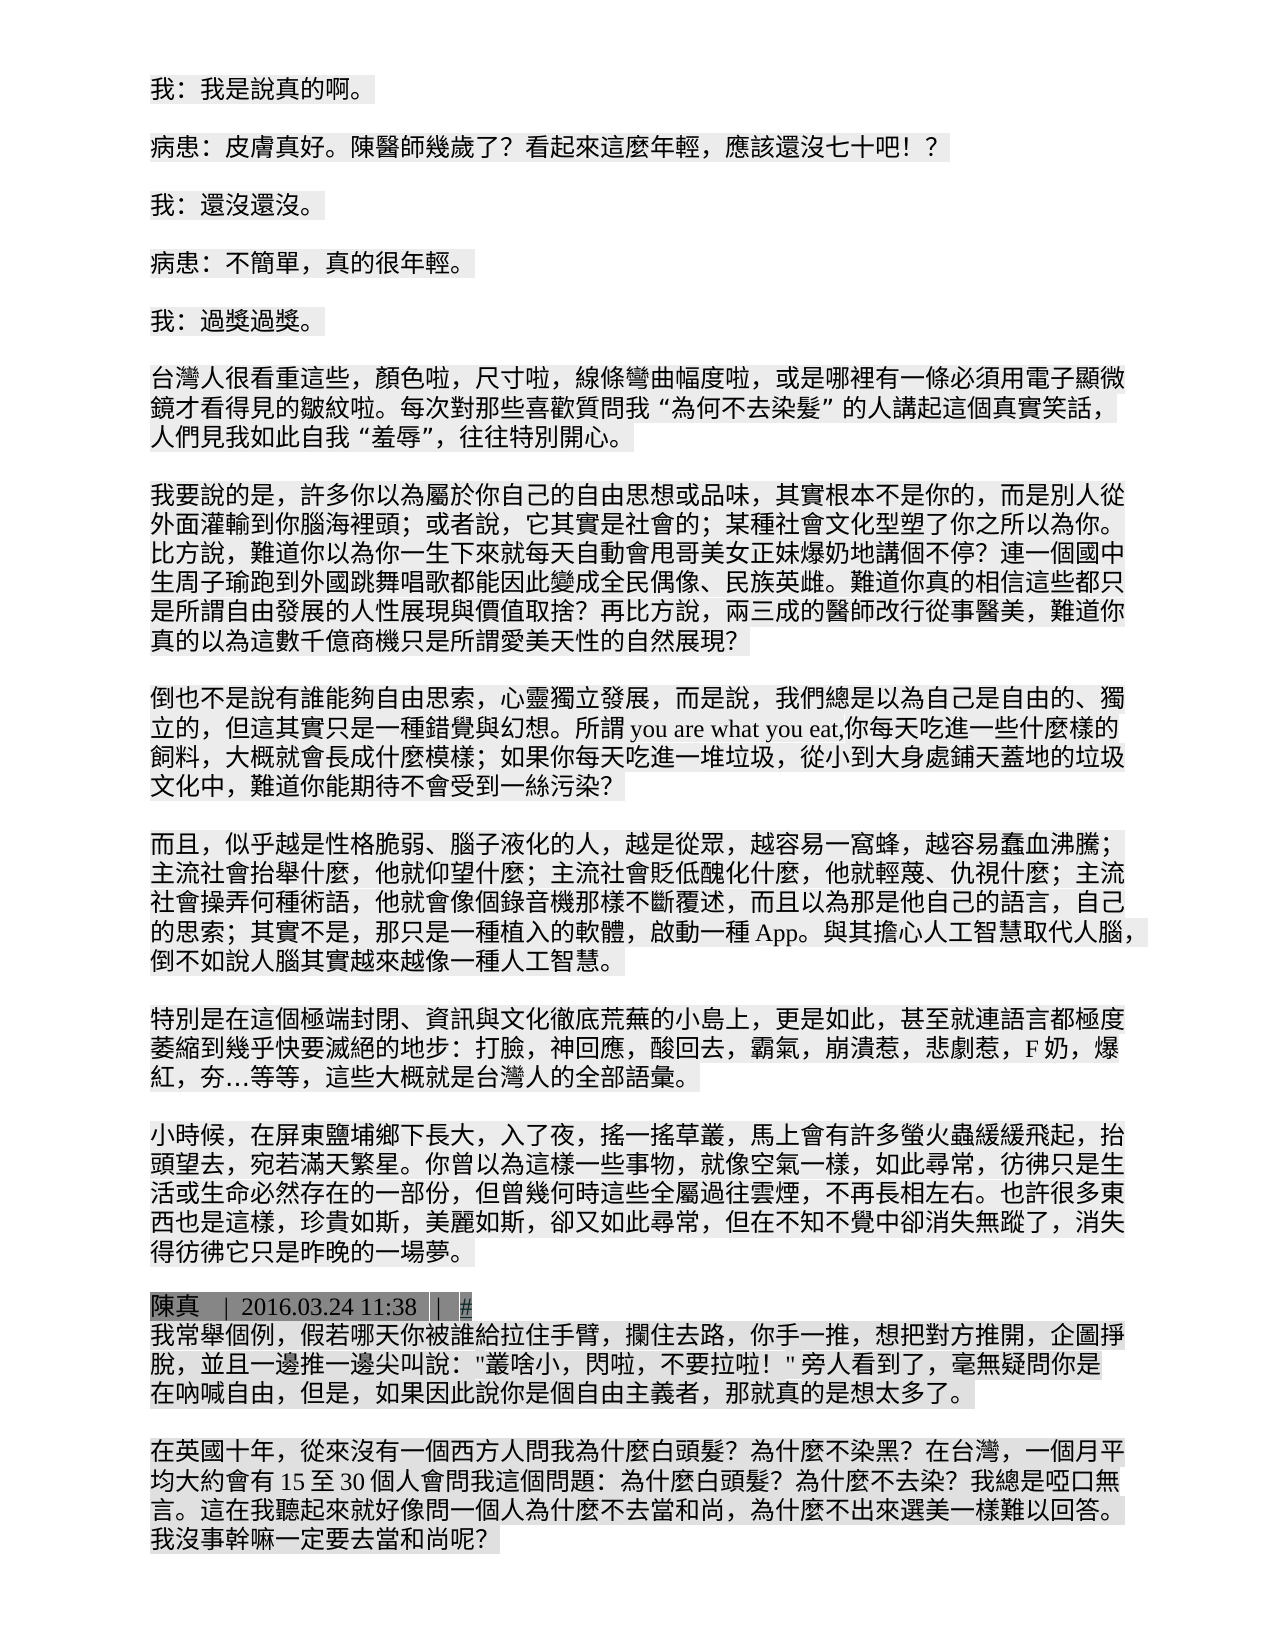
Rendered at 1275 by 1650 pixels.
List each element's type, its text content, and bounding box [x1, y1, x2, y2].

text 病患：久仰久仰。哇！陳醫師好年輕啊！ 我：還好啦。 病患：陳醫師平常是怎麼保養的？ 我：我每天都會洗臉，一般不會超過三天，最高記錄是五天。 病患：是喔。嘿嘿，陳醫師很幽默。 我：我是說真的啊。 病患：皮膚真好。陳醫師幾歲了？看起來這麼年輕，應該還沒七十吧！？ 我：還沒還沒。 病患：不簡單，真的很年輕。 我：過獎過獎。 台灣人很看重這些，顏色啦，尺寸啦，線條彎曲幅度啦，或是哪裡有一條必須用電子顯微鏡才看得見的皺紋啦。每次對那些喜歡質問我 “為何不去染髮” 的人講起這個真實笑話，人們見我如此自我 “羞辱”，往往特別開心。 我要說的是，許多你以為屬於你自己的自由思想或品味，其實根本不是你的，而是別人從外面灌輸到你腦海裡頭；或者說，它其實是社會的；某種社會文化型塑了你之所以為你。比方說，難道你以為你一生下來就每天自動會甩哥美女正妹爆奶地講個不停？連一個國中生周子瑜跑到外國跳舞唱歌都能因此變成全民偶像、民族英雌。難道你真的相信這些都只是所謂自由發展的人性展現與價值取捨？再比方說，兩三成的醫師改行從事醫美，難道你真的以為這數千億商機只是所謂愛美天性的自然展現？ 倒也不是說有誰能夠自由思索，心靈獨立發展，而是說，我們總是以為自己是自由的、獨立的，但這其實只是一種錯覺與幻想。所謂you are what you eat,你每天吃進一些什麼樣的飼料，大概就會長成什麼模樣；如果你每天吃進一堆垃圾，從小到大身處鋪天蓋地的垃圾文化中，難道你能期待不會受到一絲污染？ 而且，似乎越是性格脆弱、腦子液化的人，越是從眾，越容易一窩蜂，越容易蠢血沸騰；主流社會抬舉什麼，他就仰望什麼；主流社會貶低醜化什麼，他就輕蔑、仇視什麼；主流社會操弄何種術語，他就會像個錄音機那樣不斷覆述，而且以為那是他自己的語言，自己的思索；其實不是，那只是一種植入的軟體，啟動一種App。與其擔心人工智慧取代人腦，倒不如說人腦其實越來越像一種人工智慧。 特別是在這個極端封閉、資訊與文化徹底荒蕪的小島上，更是如此，甚至就連語言都極度萎縮到幾乎快要滅絕的地步：打臉，神回應，酸回去，霸氣，崩潰惹，悲劇惹，F奶，爆紅，夯…等等，這些大概就是台灣人的全部語彙。 小時候，在屏東鹽埔鄉下長大，入了夜，搖一搖草叢，馬上會有許多螢火蟲緩緩飛起，抬頭望去，宛若滿天繁星。你曾以為這樣一些事物，就像空氣一樣，如此尋常，彷彿只是生活或生命必然存在的一部份，但曾幾何時這些全屬過往雲煙，不再長相左右。也許很多東西也是這樣，珍貴如斯，美麗如斯，卻又如此尋常，但在不知不覺中卻消失無蹤了，消失得彷彿它只是昨晚的一場夢。 [150, 75, 1125, 1267]
text 我常舉個例，假若哪天你被誰給拉住手臂，攔住去路，你手一推，想把對方推開，企圖掙脫，並且一邊推一邊尖叫說："叢啥小，閃啦，不要拉啦！" 旁人看到了，毫無疑問你是在吶喊自由，但是，如果因此說你是個自由主義者，那就真的是想太多了。 在英國十年，從來沒有一個西方人問我為什麼白頭髮？為什麼不染黑？在台灣，一個月平均大約會有15至30個人會問我這個問題：為什麼白頭髮？為什麼不去染？我總是啞口無言。這在我聽起來就好像問一個人為什麼不去當和尚，為什麼不出來選美一樣難以回答。我沒事幹嘛一定要去當和尚呢？ 為什麼不染髮？問久了，為了娛樂大眾，我就瞎掰一些自嘲的笑話，把自己說成老公公，讓人們進一步感到開心。我發現，亞洲人，特別是台灣人，特別喜歡在外表上著墨。但我在此要說的是一種 "知識論上的不對等"(這個嚇人的名詞是我自己瞎掰的)，簡單說就是問題的兩端其實原本應該是對等的，為什麼要當和尚，以及為什麼不去當和尚，這兩個問題的 "命題地位" 或 "知識論地位" 應該是一樣的，就如同為什麼要染髮，以及為什麼不去染髮，兩者地位一樣。但是，因為某種偏見或某種因素，使得問題的形成往另一頭傾斜，在一種原本平凡無平的事物中，硬是畫出一條常態與異樣或變態的區隔。 比方說，你若隨便抓著一個人問他說為什麼不去當尼姑？為什麼不出家當和尚，對方肯定啞口無言，這需要回答什麼 "為什麼" 嗎？可是，如果你住在一個以當和尚當尼姑為榮為傲為常態的社會，這樣的發問自然就會四處可聞。在一個原本命題地位平等的事物兩端，之所以會這樣問而不是那樣問，意味著發問者背後有個 "假設"，假設 "當尼姑和尚是正確的，應該的"，假設 "把白髮染黑" 是正確的，應該的。 你從一個社會如何發問，大約就能知道人們心裡普遍在想些什麼。比方說，無數的人其實根本不相信我曾經是個黨外的亡命份子，根本不相信台灣許多重要社運團體全是我一手參與創立的，因為他們認為，如果你真的曾經這樣那樣，那你怎麼沒有當部長，當總統，當縣市長，甚至連個立委也沒當過，然而那些原本是你的小跟班，人家都老早是部長級或院長級的了。 人們之所以會這樣懷疑，無非就是因為他心裏頭有個基本假設，認為既然參與政治就一定會取得某種權位，怎麼可能什麼都沒有？怎麼可能這麼多年的參與卻不是名人？怎麼可能沒有鎂光閃閃？但是，你去看看西方那些真正的參與者，幾個人是名人？幾個人會鎂光閃閃？哪個人會隨便寫兩句低能的屁話，然後媒體就會每天大加報導？哪個人會以此做為一種什麼政治資源去奪取政治權位或社會地位？ 大概也只有像台灣這樣一種充滿虛榮與狡詐的病態社會，才會以權勢名位做為一種衡量所謂社會參與或政治參與的判斷標準。所謂文憑主義或升學主義大概也就是這麼一回事，簡單說就是：事物的某種理應可有可無的附帶產品，卻取代了事物本身的價值。 在這樣一種思維底下，你看，市面上那一大堆純粹靠媒體捧出來的什麼政治明星或社運明星或親綠學者等等等，他們參與過什麼？做過什麼？可以說根本就是零。所謂參與，只是純屬虛構的一種蠱惑人心的漂亮手段，在主流媒體的刻意營造下，捧星造神。 在台灣，所謂社運或政治參與，基本上就是這麼一回事，少有例外，而鎂光燈照耀之處，便是所謂名人或明星產生之處。主流媒體可以任意把誰捧成神，捧成英雄，捧成明星，同樣也可以任意把誰抹黑成狗熊，抹黑成居心險惡的壞蛋，抹黑成低能小丑。 我要說的是，一切發問或質疑背後那些假設。任何人都應該問問自己，究竟這樣一些顛撲不破的假設，真的是你自己的想法？還是它們其實只是主流社會灌輸在你體內的人為程式？就像電腦被輸入各種軟體一樣。 在這樣一種灌輸中，於是，該問的不問了，不該問的卻問個不停；該懷疑的一點都不懷疑，無可置疑的卻根本不相信；該生氣的醜陋人事物反而對之歌頌鼓掌，奉若神明，愛戴不已；該稱讚該推崇的卻反而打成過街老鼠。不信你看，綠油油的那些人，每天無所不用其極地扯爛污，搞錢，搞權，依靠權勢炒地皮炒股票，例如這位準備當所謂總統的蔡啥咪女士及其身邊一大票人，便是如此，動輒數十億。你辛苦工作得半死，工作一輩子所賺的錢，人家隨便扯爛污兩下，大概頂多三天就夠你賺一輩子了。但這些人卻每天高喊公平正義，高喊什麼關懷弱勢者。台灣人會生氣嗎？絕對不會。台灣人會把這些不要臉的混蛋繩之以法嗎？目前也絕對不會。為什麼？因為主流社會灌輸到他們腦子裏的程式，已經預先決定了他們如何生氣以及應該生氣些什麼。 所謂思想或智慧，無非就只是恢復人事物之所應然，而不是有著什麼高深莫測的什麼境界。維根斯坦說，哲學最大的成就就是沒有問題了。他說，這就好像原本很癢的地方，抓一抓就不癢了，如此而已；哲學或思想裏頭沒有什麼智慧可言。你總不能說俺身上都不癢，所以俺很偉大很高深很厲害吧？！ 當然，我要說的結論很簡單，但要如何達到這個結論卻很難。就如同要解開一團亂七八糟的繩索，四處打結很容易，但要解開它卻有點麻煩。但是，解開後頂多也只是恢復繩索之所應然，而不是產生一條偉大高深的繩子。 [150, 1321, 1125, 1554]
text 陳真 | 2016.03.24 11:38 | # [150, 1292, 1125, 1321]
